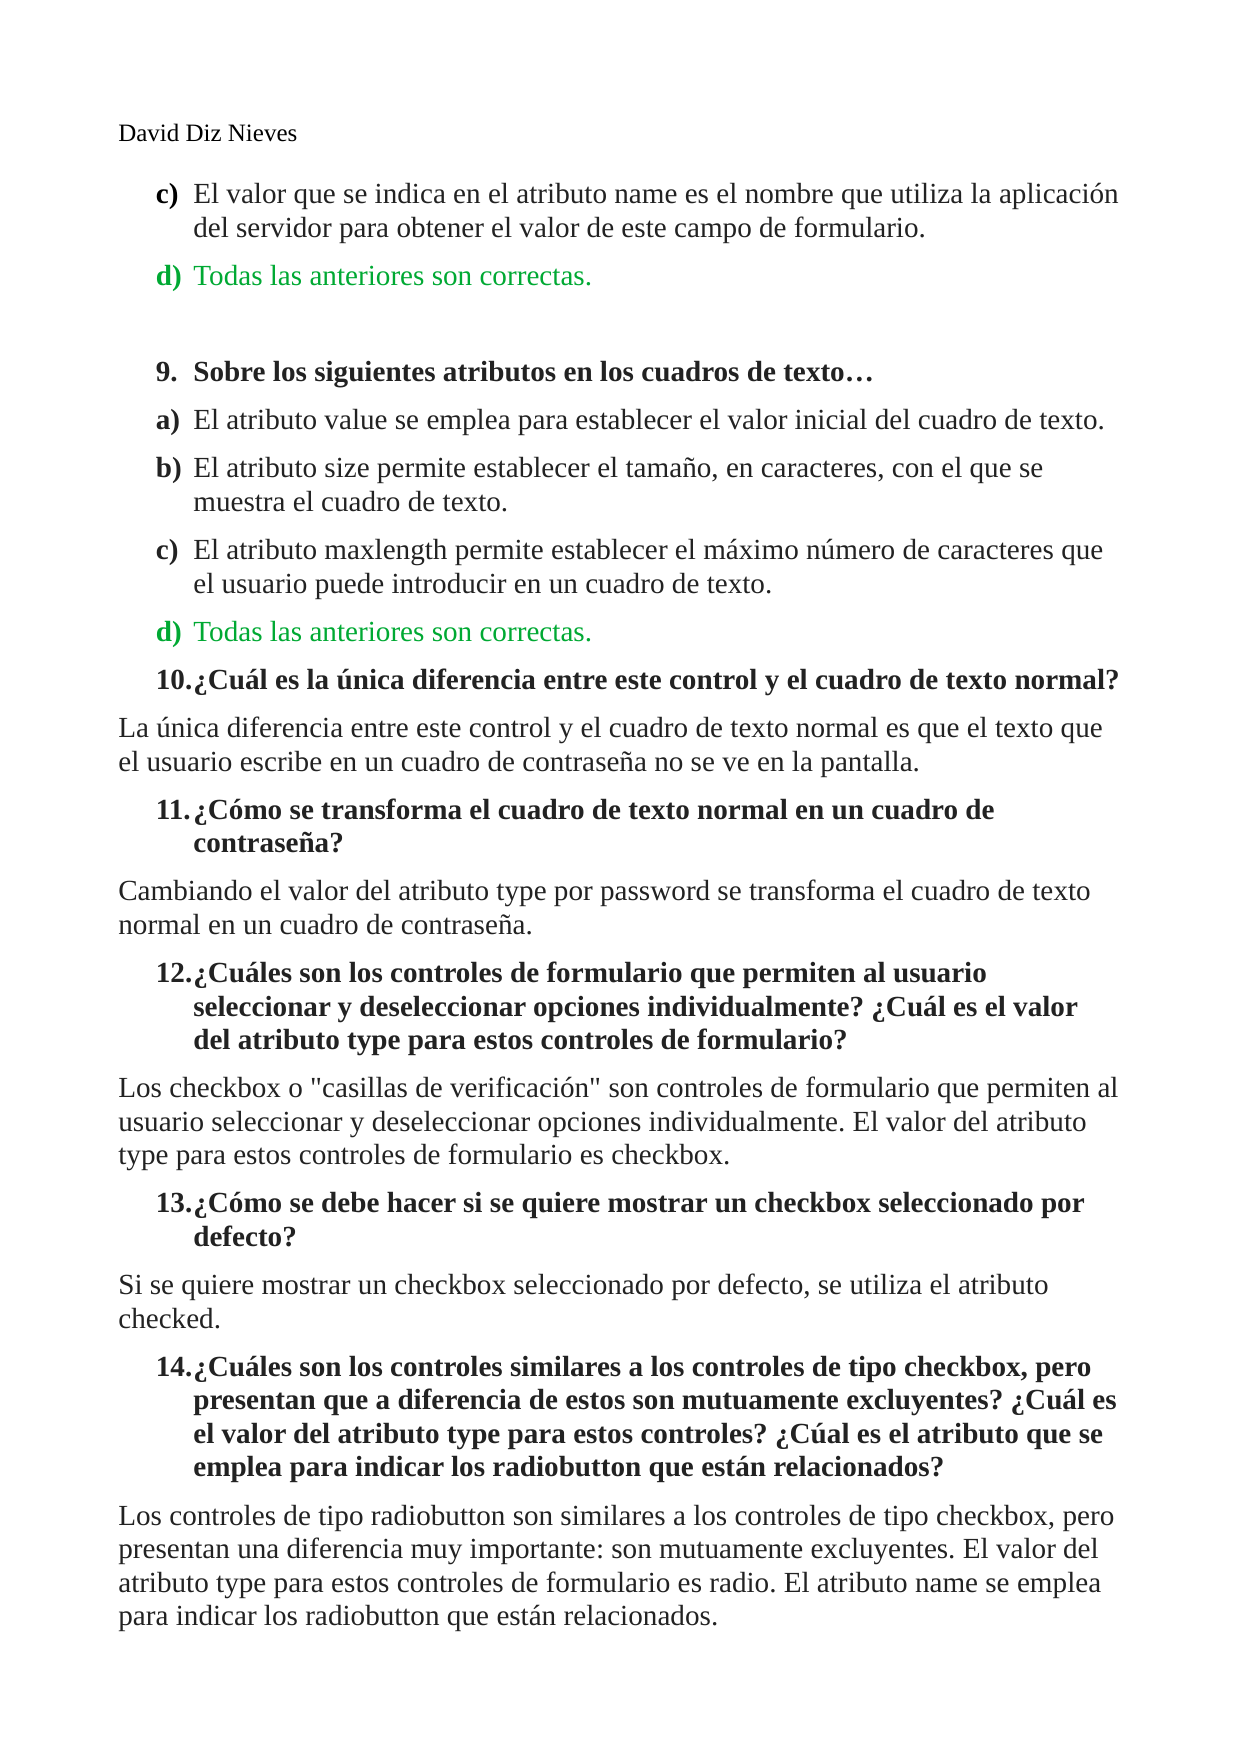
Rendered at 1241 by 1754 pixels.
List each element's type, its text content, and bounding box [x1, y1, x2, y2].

list El atributo maxlength permite establecer el máximo número de caracteres que el usuario puede introducir en un cuadro de texto. [156, 532, 1122, 599]
list ¿Cuáles son los controles similares a los controles de tipo checkbox, pero presentan que a diferencia de estos son mutuamente excluyentes? ¿Cuál es el valor del atributo type para estos controles? ¿Cúal es el atributo que se emplea para indicar los radiobutton que están relacionados? [156, 1349, 1122, 1483]
list Todas las anteriores son correctas. [156, 258, 1122, 292]
list El atributo value se emplea para establecer el valor inicial del cuadro de texto. [156, 402, 1122, 436]
text Si se quiere mostrar un checkbox seleccionado por defecto, se utiliza el atributo checked. [118, 1267, 1122, 1334]
text Los controles de tipo radiobutton son similares a los controles de tipo checkbox, pero presentan una diferencia muy importante: son mutuamente excluyentes. El valor del atributo type para estos controles de formulario es radio. El atributo name se emplea para indicar los radiobutton que están relacionados. [118, 1498, 1122, 1632]
list ¿Cómo se transforma el cuadro de texto normal en un cuadro de contraseña? [156, 792, 1122, 859]
list Sobre los siguientes atributos en los cuadros de texto… [156, 354, 1122, 388]
list ¿Cuál es la única diferencia entre este control y el cuadro de texto normal? [156, 662, 1122, 696]
list ¿Cómo se debe hacer si se quiere mostrar un checkbox seleccionado por defecto? [156, 1186, 1122, 1253]
list El atributo size permite establecer el tamaño, en caracteres, con el que se muestra el cuadro de texto. [156, 451, 1122, 518]
text Cambiando el valor del atributo type por password se transforma el cuadro de texto normal en un cuadro de contraseña. [118, 873, 1122, 941]
list ¿Cuáles son los controles de formulario que permiten al usuario seleccionar y deseleccionar opciones individualmente? ¿Cuál es el valor del atributo type para estos controles de formulario? [156, 955, 1122, 1056]
list Todas las anteriores son correctas. [156, 614, 1122, 647]
text Los checkbox o "casillas de verificación" son controles de formulario que permiten al usuario seleccionar y deseleccionar opciones individualmente. El valor del atributo type para estos controles de formulario es checkbox. [118, 1070, 1122, 1171]
list El valor que se indica en el atributo name es el nombre que utiliza la aplicación del servidor para obtener el valor de este campo de formulario. [156, 176, 1122, 243]
text La única diferencia entre este control y el cuadro de texto normal es que el texto que el usuario escribe en un cuadro de contraseña no se ve en la pantalla. [118, 710, 1122, 777]
